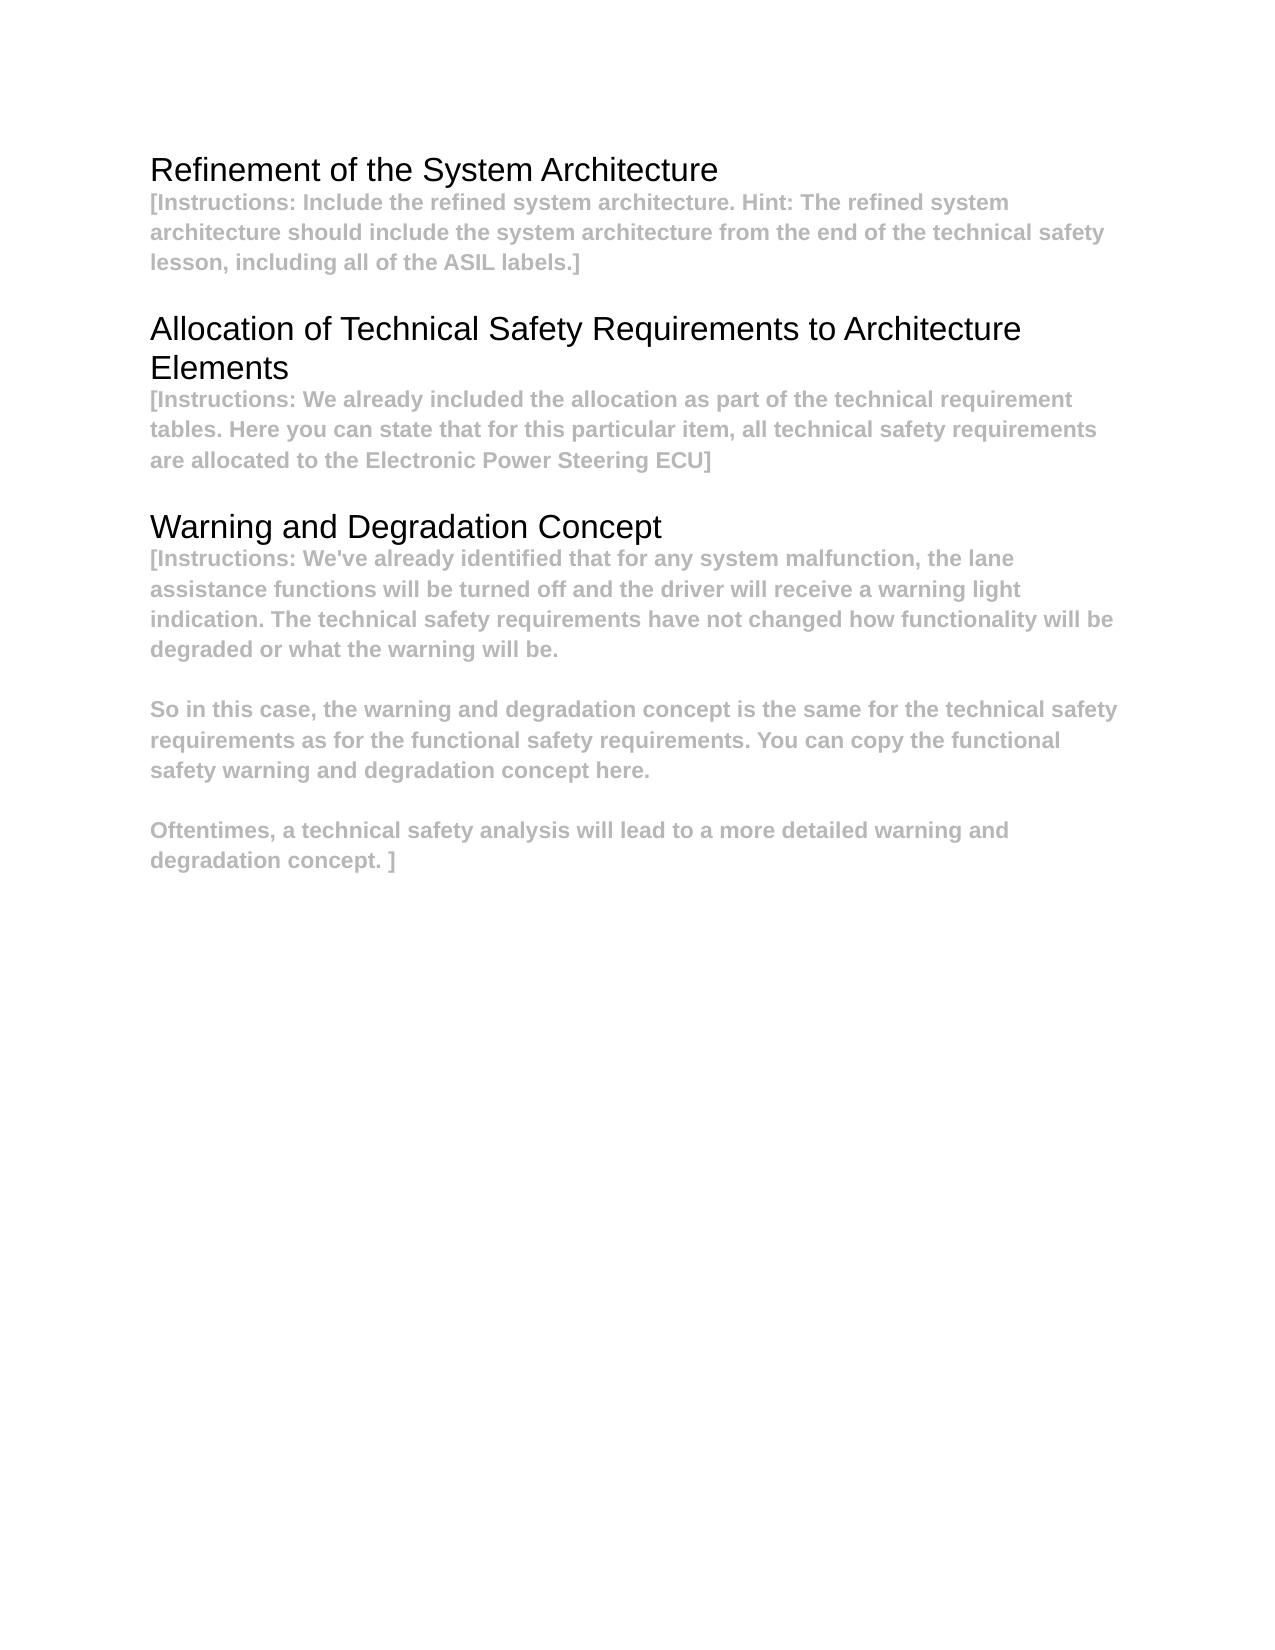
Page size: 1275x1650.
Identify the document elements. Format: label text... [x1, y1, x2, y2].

text So in this case, the warning and degradation concept is the same for the technical safety requirements as for the functional safety requirements. You can copy the functional safety warning and degradation concept here. [150, 696, 1125, 783]
subtitle Warning and Degradation Concept [150, 507, 1125, 545]
text Oftentimes, a technical safety analysis will lead to a more detailed warning and degradation concept. ] [150, 817, 1125, 874]
subtitle Refinement of the System Architecture [150, 150, 1125, 188]
text [Instructions: We already included the allocation as part of the technical requirement tables. Here you can state that for this particular item, all technical safety requirements are allocated to the Electronic Power Steering ECU] [150, 386, 1125, 473]
subtitle Allocation of Technical Safety Requirements to Architecture Elements [150, 309, 1125, 386]
text [Instructions: Include the refined system architecture. Hint: The refined system architecture should include the system architecture from the end of the technical safety lesson, including all of the ASIL labels.] [150, 188, 1125, 275]
text [Instructions: We've already identified that for any system malfunction, the lane assistance functions will be turned off and the driver will receive a warning light indication. The technical safety requirements have not changed how functionality will be degraded or what the warning will be. [150, 545, 1125, 662]
